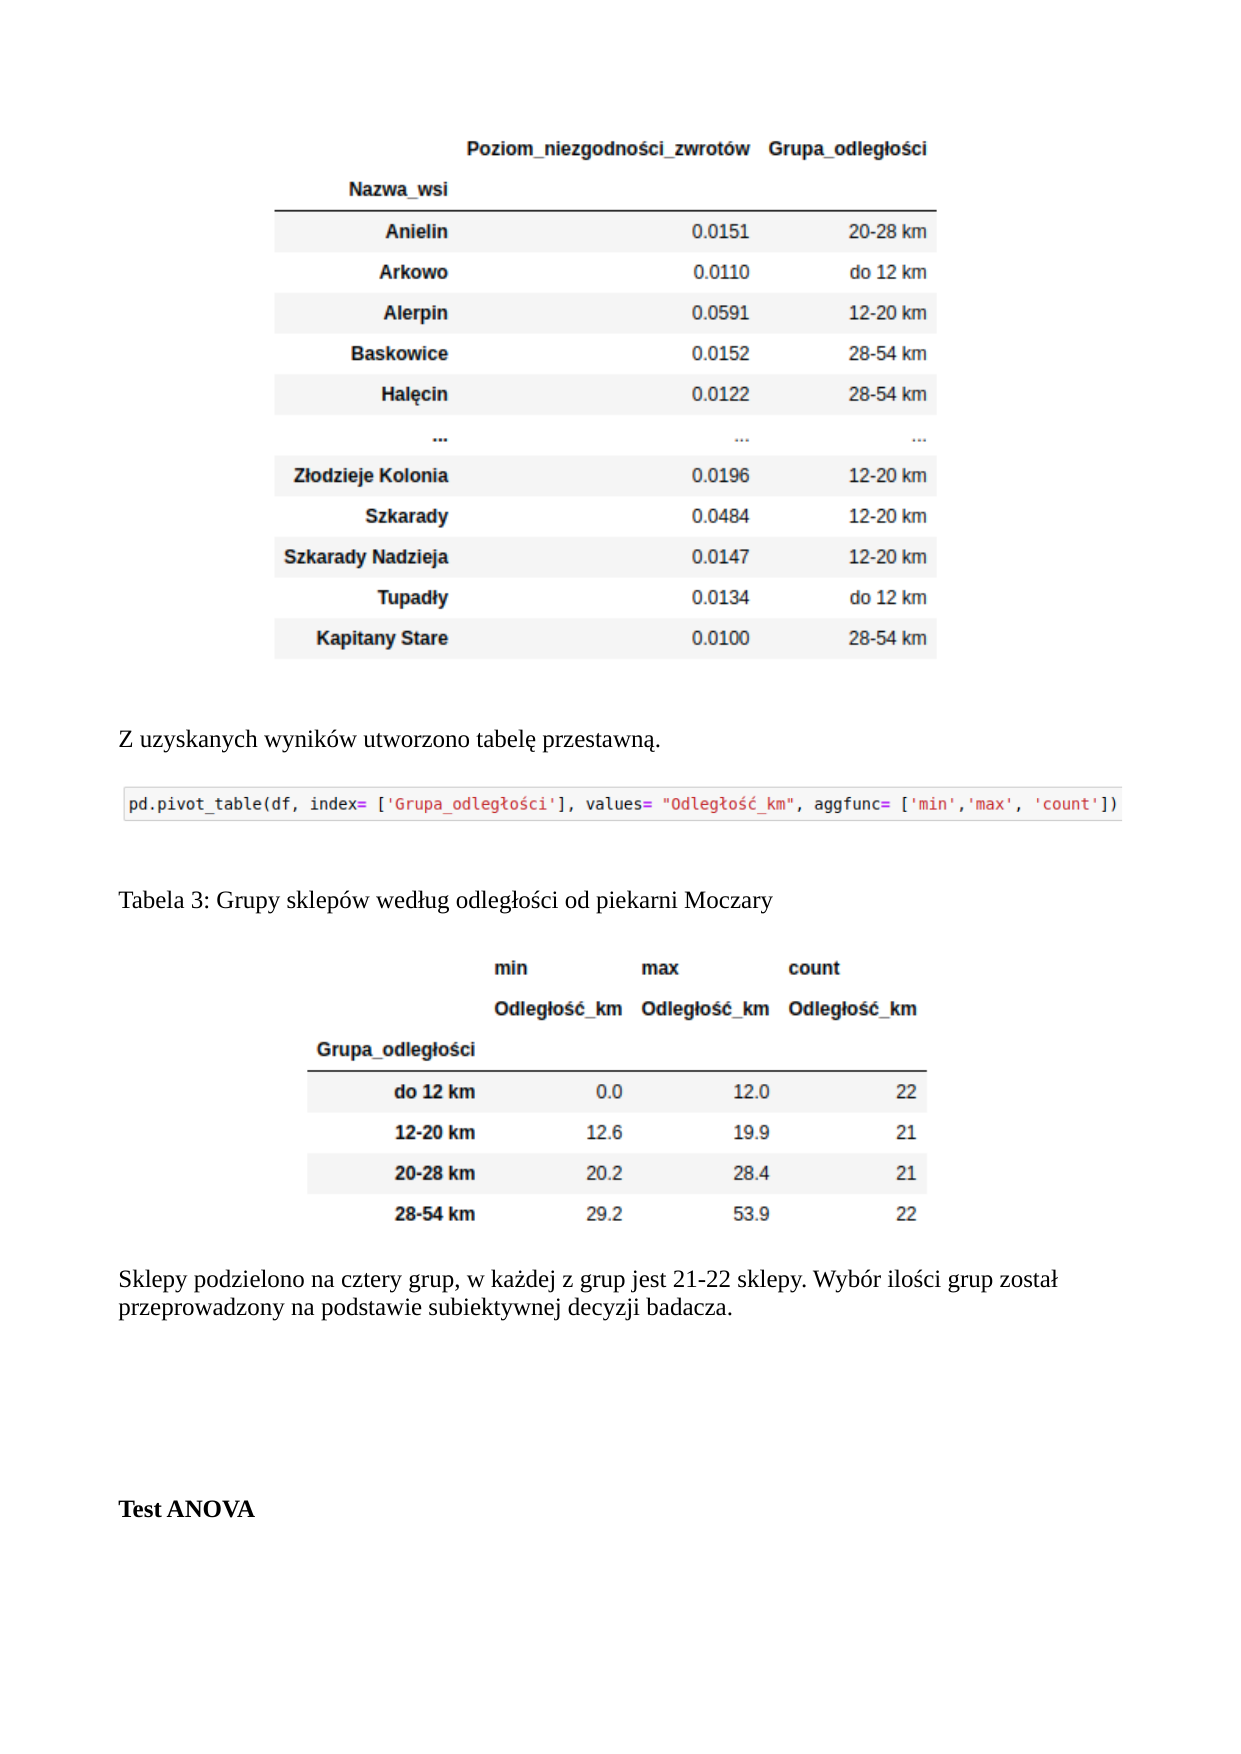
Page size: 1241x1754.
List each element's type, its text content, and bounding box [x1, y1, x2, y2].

text Z uzyskanych wyników utworzono tabelę przestawną. [118, 724, 1122, 753]
picture [306, 942, 935, 1235]
picture [118, 781, 1123, 828]
text Tabela 3: Grupy sklepów według odległości od piekarni Moczary [118, 885, 1122, 914]
text Sklepy podzielono na cztery grup, w każdej z grup jest 21-22 sklepy. Wybór ilości grup został przeprowadzony na podstawie subiektywnej decyzji badacza. [118, 1264, 1122, 1321]
picture [267, 118, 973, 667]
text Test ANOVA [118, 1494, 1122, 1522]
